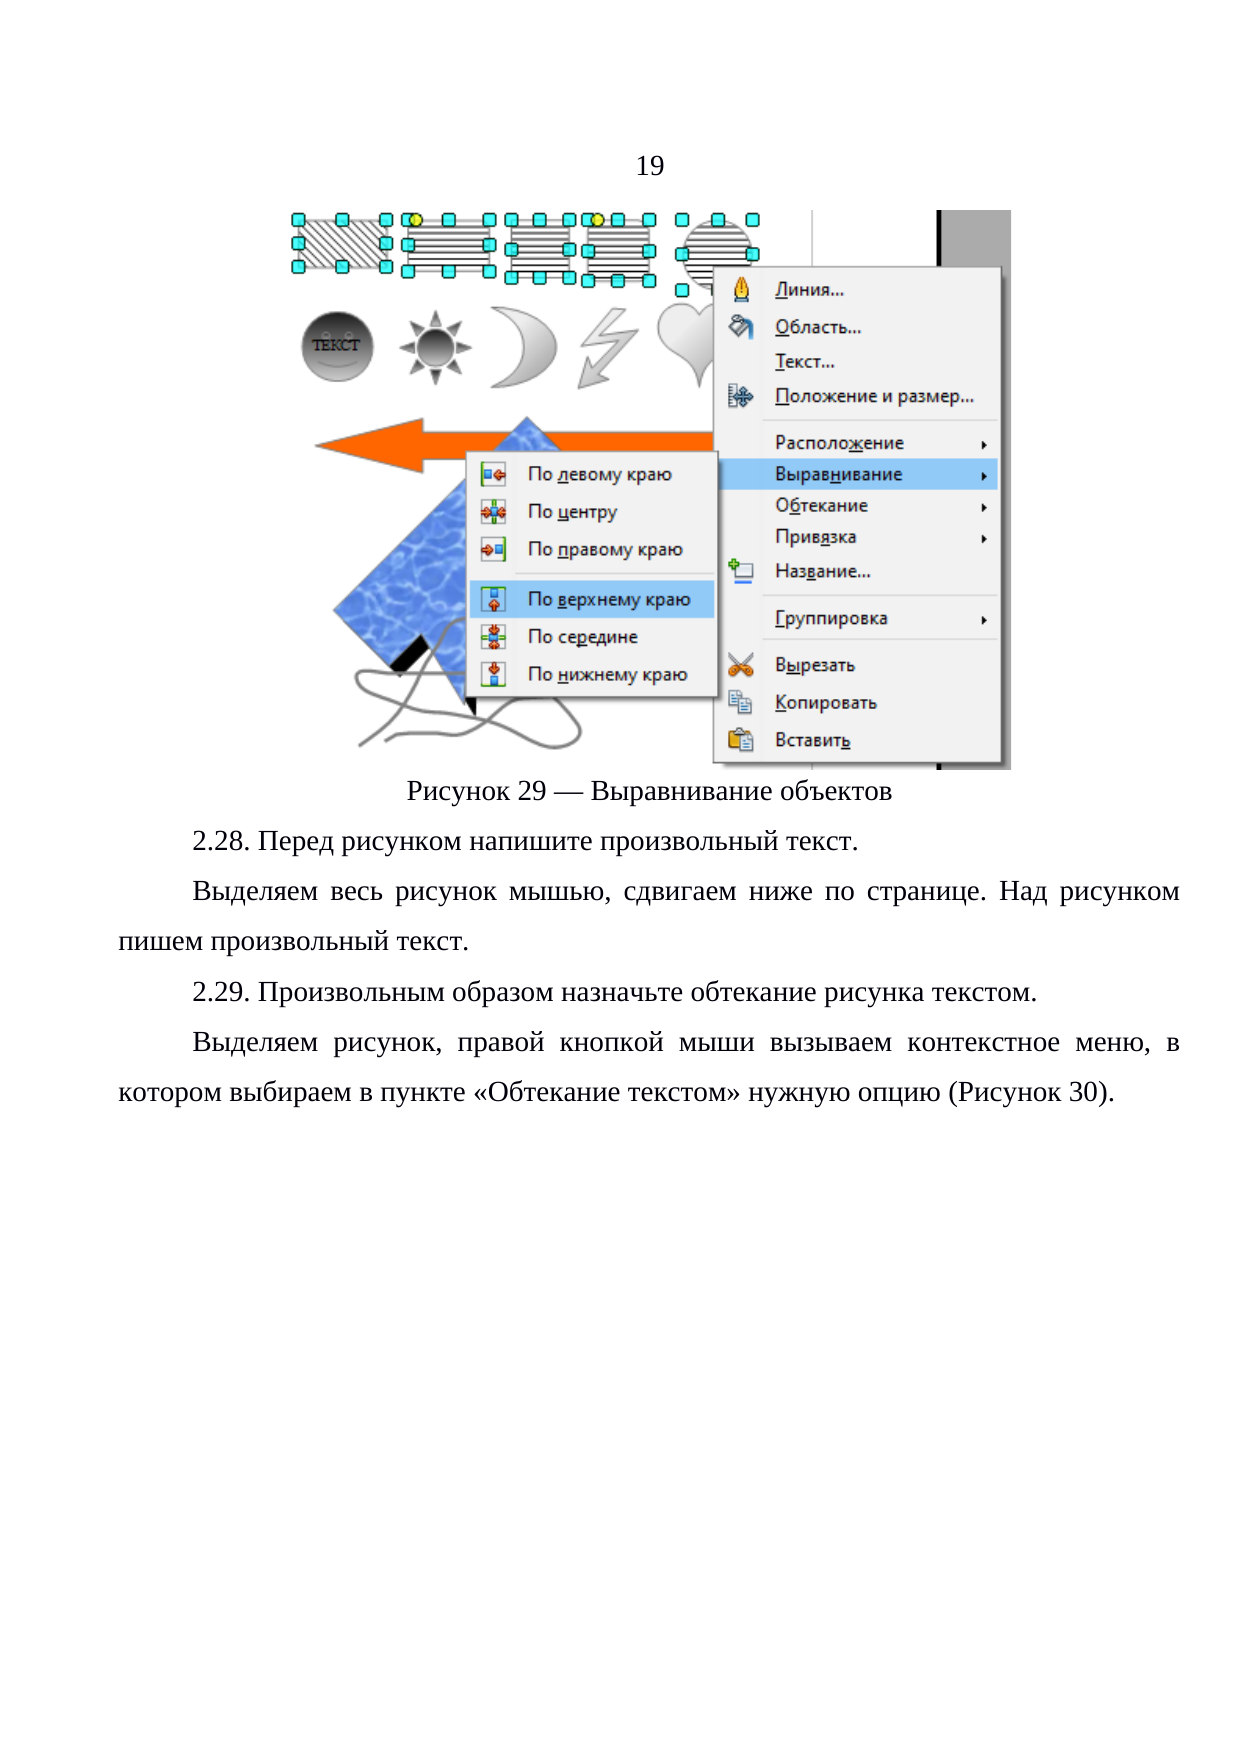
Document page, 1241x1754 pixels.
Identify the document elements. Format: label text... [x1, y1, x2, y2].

picture [287, 210, 1012, 770]
text Рисунок 29 — Выравнивание объектов [288, 770, 1011, 806]
text 2.28. Перед рисунком напишите произвольный текст. [118, 211, 1181, 856]
text Выделяем рисунок, правой кнопкой мыши вызываем контекстное меню, в котором выбираем в пункте «Обтекание текстом» нужную опцию (Рисунок 30). [118, 1024, 1181, 1108]
text Выделяем весь рисунок мышью, сдвигаем ниже по странице. Над рисунком пишем произвольный текст. [118, 873, 1181, 957]
text 2.29. Произвольным образом назначьте обтекание рисунка текстом. [118, 974, 1181, 1007]
